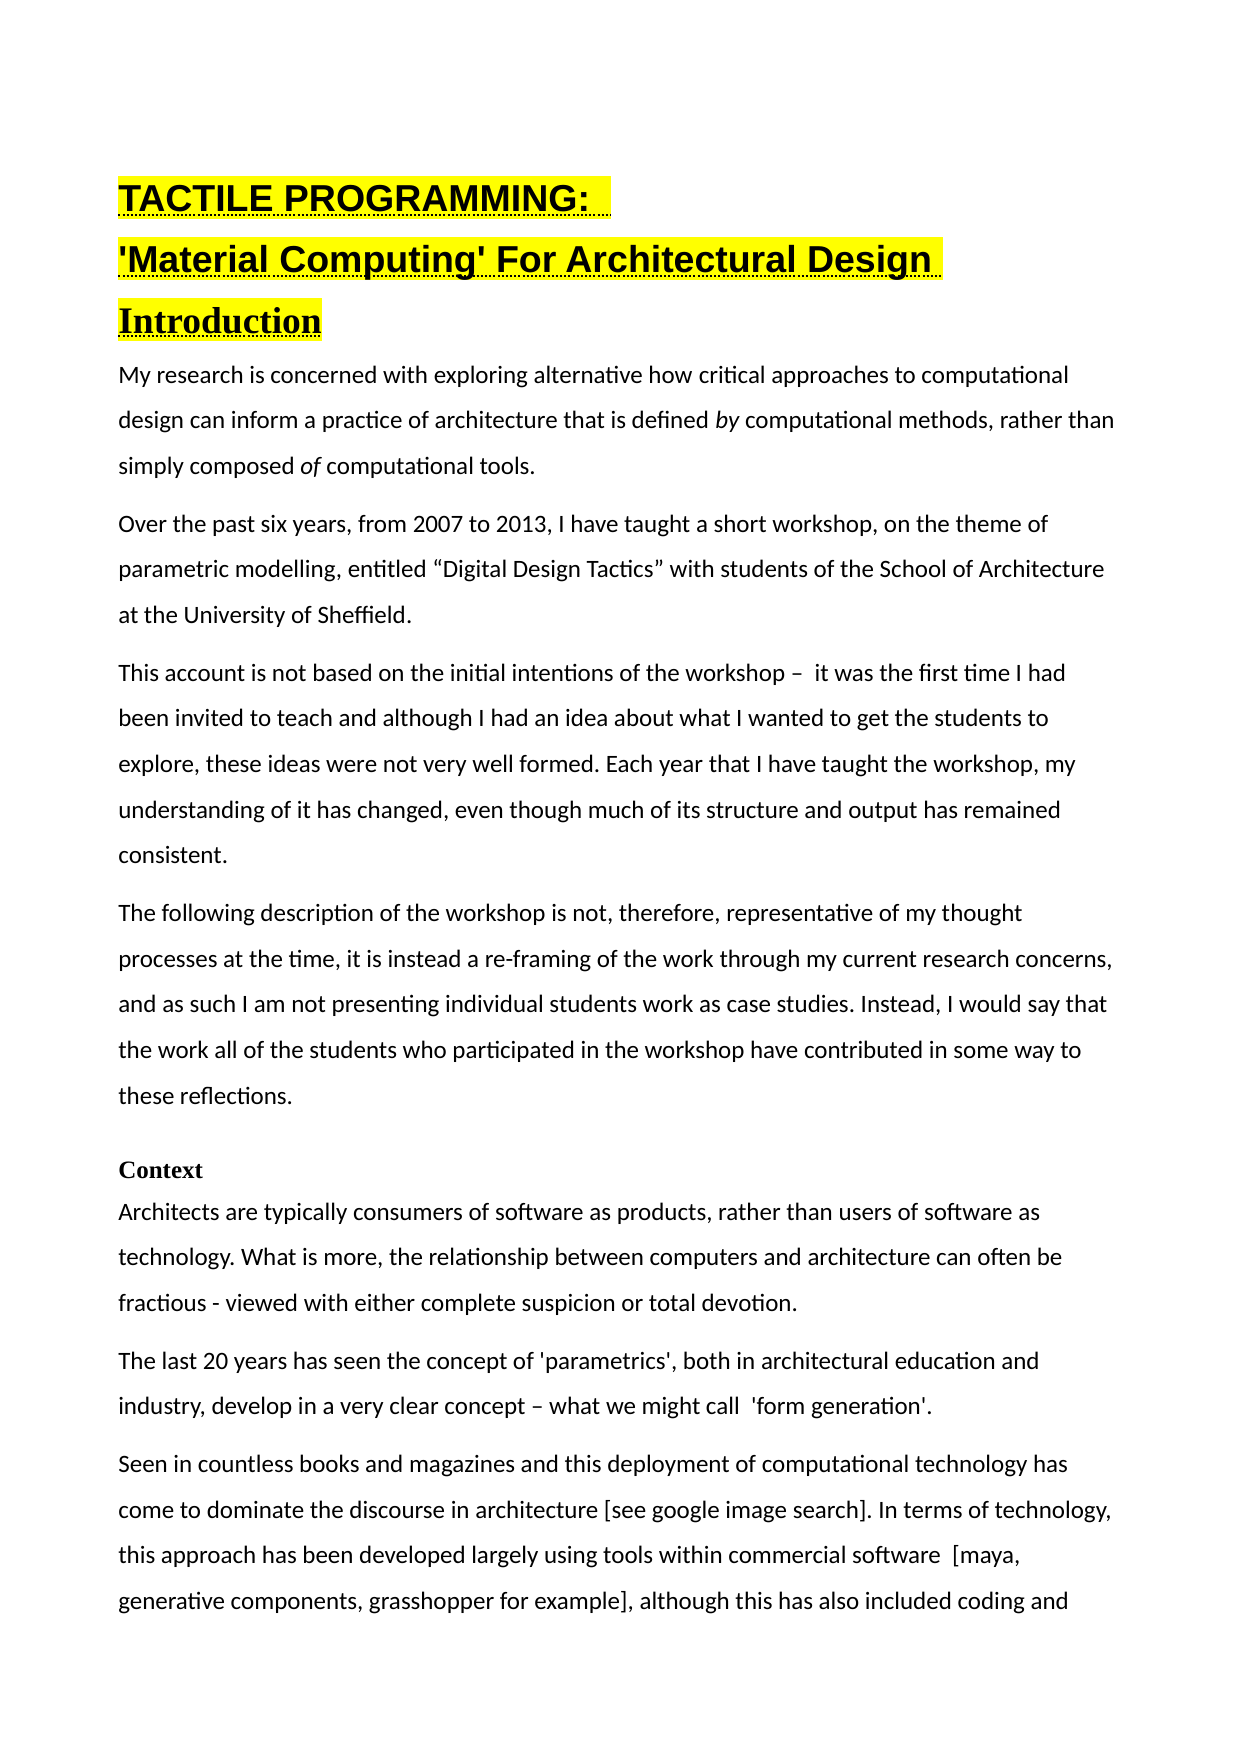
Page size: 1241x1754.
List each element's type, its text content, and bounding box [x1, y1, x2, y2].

text The following description of the workshop is not, therefore, representative of my thought processes at the time, it is instead a re-framing of the work through my current research concerns, and as such I am not presenting individual students work as case studies. Instead, I would say that the work all of the students who participated in the workshop have contributed in some way to these reflections. [118, 897, 1122, 1111]
text My research is concerned with exploring alternative how critical approaches to computational design can inform a practice of architecture that is defined by computational methods, rather than simply composed of computational tools. [118, 359, 1122, 481]
text The last 20 years has seen the concept of 'parametrics', both in architectural education and industry, develop in a very clear concept – what we might call 'form generation'. [118, 1345, 1122, 1421]
subtitle Introduction [322, 298, 1122, 341]
text This account is not based on the initial intentions of the workshop – it was the first time I had been invited to teach and although I had an idea about what I wanted to get the students to explore, these ideas were not very well formed. Each year that I have taught the workshop, my understanding of it has changed, even though much of its structure and output has remained consistent. [118, 657, 1122, 870]
text Over the past six years, from 2007 to 2013, I have taught a short workshop, on the theme of parametric modelling, entitled “Digital Design Tactics” with students of the School of Architecture at the University of Sheffield. [118, 508, 1122, 630]
subtitle TACTILE PROGRAMMING: [611, 176, 1122, 219]
subtitle 'Material Computing' For Architectural Design [943, 237, 1122, 280]
text Architects are typically consumers of software as products, rather than users of software as technology. What is more, the relationship between computers and architecture can often be fractious - viewed with either complete suspicion or total devotion. [118, 1196, 1122, 1318]
text Seen in countless books and magazines and this deployment of computational technology has come to dominate the discourse in architecture [see google image search]. In terms of technology, this approach has been developed largely using tools within commercial software [maya, generative components, grasshopper for example], although this has also included coding and [118, 1448, 1122, 1616]
subtitle Context [118, 1155, 1122, 1184]
